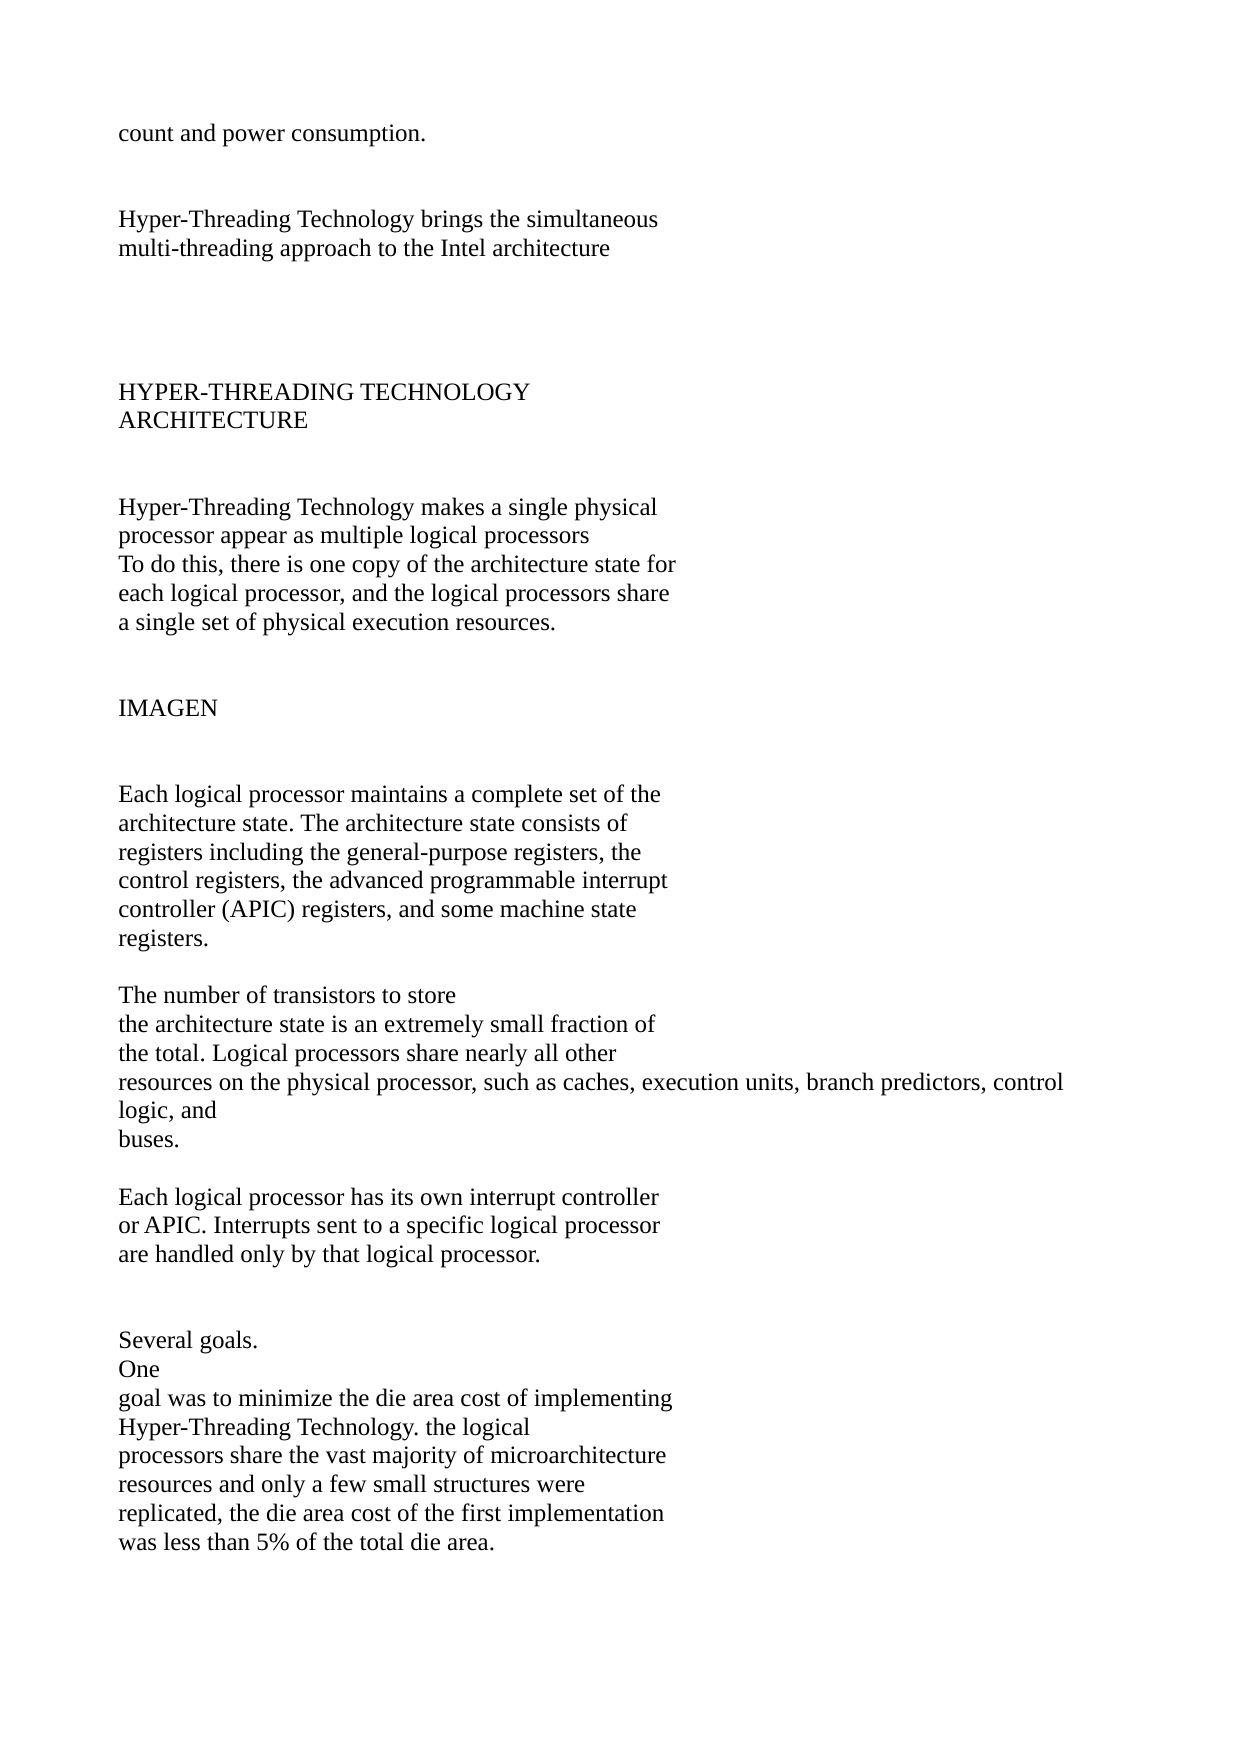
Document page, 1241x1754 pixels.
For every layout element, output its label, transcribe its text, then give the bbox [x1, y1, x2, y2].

text a single set of physical execution resources. [118, 607, 1122, 636]
text controller (APIC) registers, and some machine state [118, 894, 1122, 923]
text multi-threading approach to the Intel architecture [118, 233, 1122, 262]
text goal was to minimize the die area cost of implementing [118, 1383, 1122, 1412]
text Several goals. [118, 1326, 1122, 1354]
text buses. [118, 1124, 1122, 1153]
text the total. Logical processors share nearly all other [118, 1038, 1122, 1067]
text ARCHITECTURE [118, 406, 1122, 434]
text processor appear as multiple logical processors [118, 521, 1122, 549]
text To do this, there is one copy of the architecture state for [118, 549, 1122, 578]
text architecture state. The architecture state consists of [118, 808, 1122, 837]
text IMAGEN [118, 693, 1122, 722]
text registers. [118, 923, 1122, 952]
text the architecture state is an extremely small fraction of [118, 1009, 1122, 1038]
text count and power consumption. [118, 118, 1122, 147]
text each logical processor, and the logical processors share [118, 578, 1122, 607]
text resources and only a few small structures were [118, 1469, 1122, 1498]
text resources on the physical processor, such as caches, execution units, branch predictors, control logic, and [118, 1067, 1122, 1124]
text Hyper-Threading Technology makes a single physical [118, 492, 1122, 521]
text HYPER-THREADING TECHNOLOGY [118, 377, 1122, 406]
text replicated, the die area cost of the first implementation [118, 1498, 1122, 1527]
text or APIC. Interrupts sent to a specific logical processor [118, 1211, 1122, 1239]
text registers including the general-purpose registers, the [118, 837, 1122, 866]
text are handled only by that logical processor. [118, 1239, 1122, 1268]
text Each logical processor maintains a complete set of the [118, 779, 1122, 808]
text Hyper-Threading Technology brings the simultaneous [118, 204, 1122, 233]
text The number of transistors to store [118, 981, 1122, 1009]
text was less than 5% of the total die area. [118, 1527, 1122, 1556]
text processors share the vast majority of microarchitecture [118, 1441, 1122, 1469]
text Hyper-Threading Technology. the logical [118, 1412, 1122, 1441]
text One [118, 1354, 1122, 1383]
text control registers, the advanced programmable interrupt [118, 866, 1122, 894]
text Each logical processor has its own interrupt controller [118, 1182, 1122, 1211]
